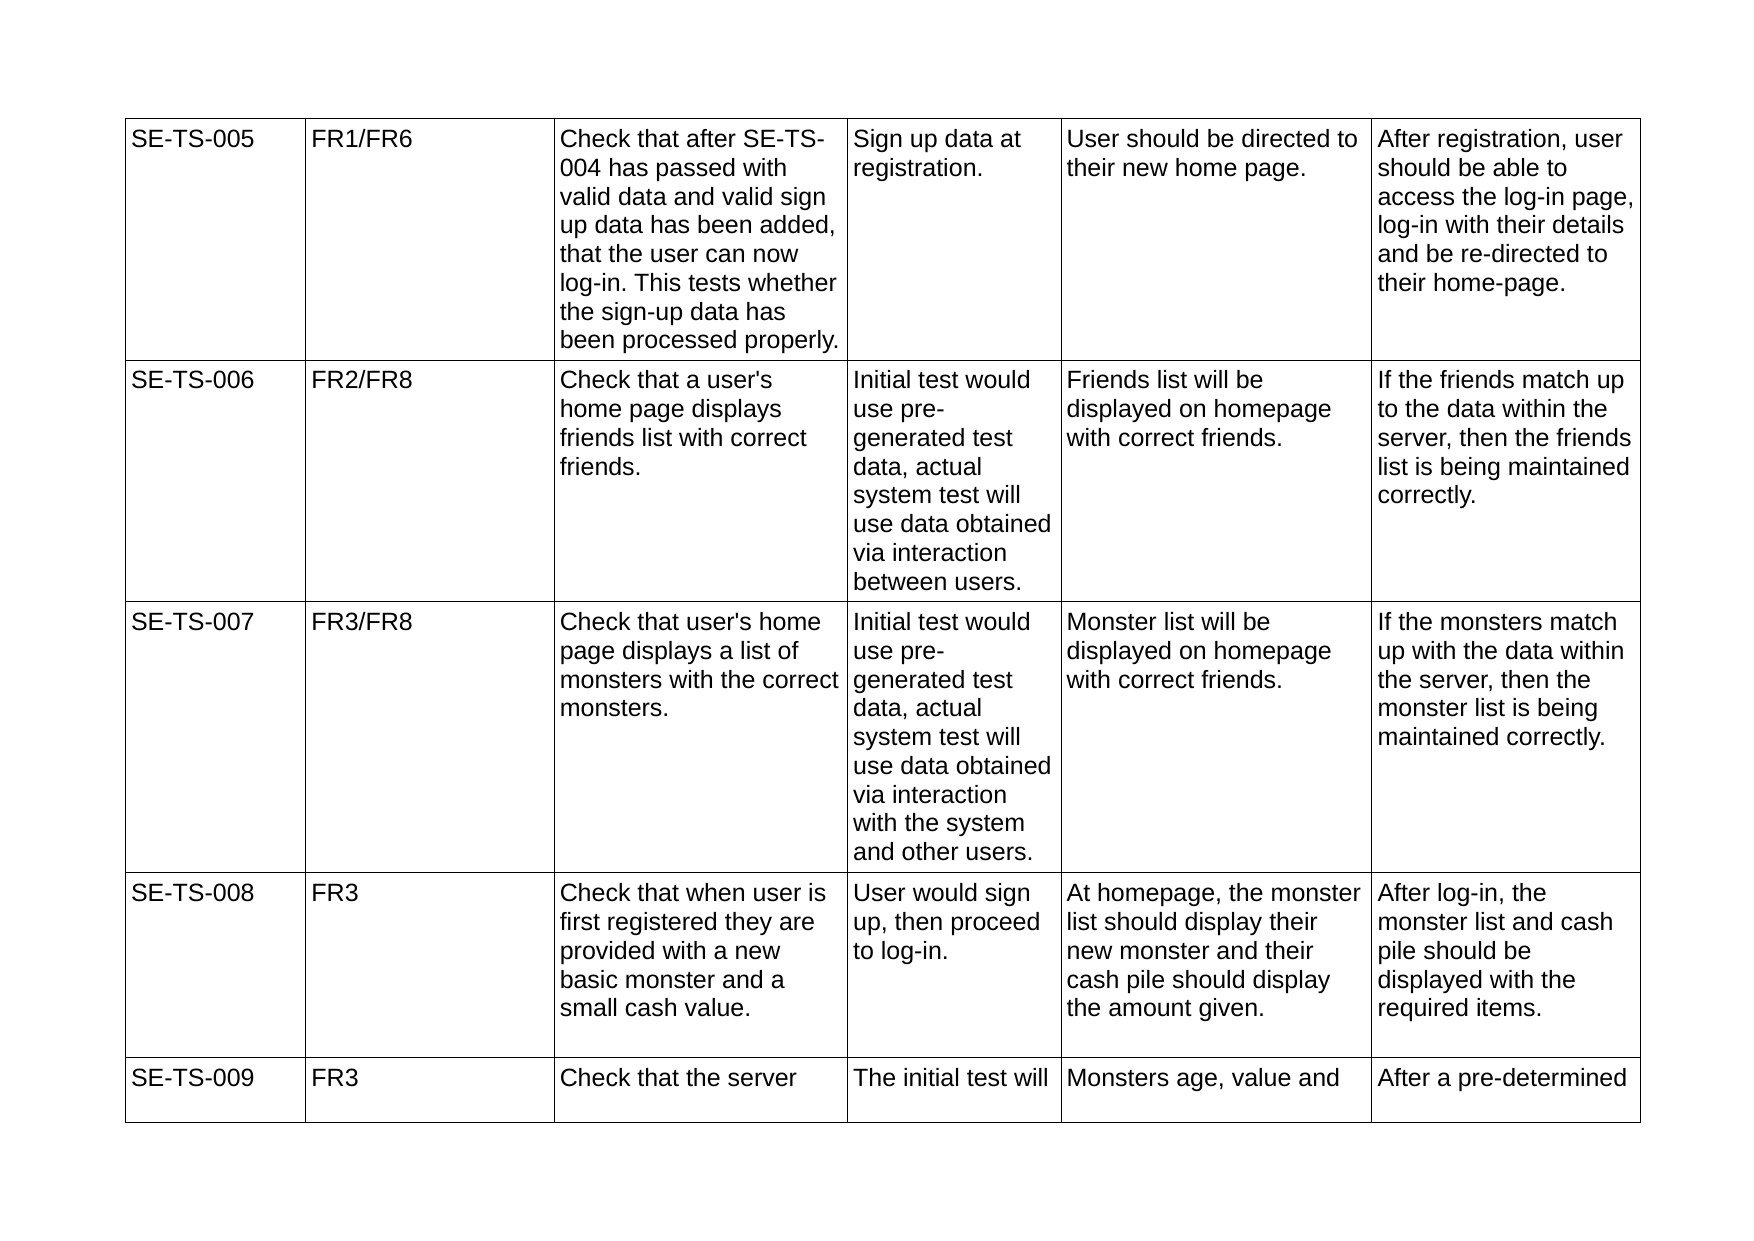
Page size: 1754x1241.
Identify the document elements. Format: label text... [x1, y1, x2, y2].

table_cell Check that user's home page displays a list of monsters with the correct monsters. [555, 602, 847, 872]
table_cell FR2/FR8 [306, 361, 554, 601]
table_cell Check that the server [555, 1058, 847, 1122]
table_cell FR3 [306, 1058, 554, 1122]
table_cell Initial test would use pre-generated test data, actual system test will use data obtained via interaction between users. [848, 361, 1061, 601]
table_cell Friends list will be displayed on homepage with correct friends. [1062, 361, 1371, 601]
table_cell After registration, user should be able to access the log-in page, log-in with their details and be re-directed to their home-page. [1372, 119, 1640, 360]
table_cell The initial test will [848, 1058, 1061, 1122]
table_cell If the monsters match up with the data within the server, then the monster list is being maintained correctly. [1372, 602, 1640, 872]
table_cell SE-TS-005 [126, 119, 305, 360]
table_cell FR3/FR8 [306, 602, 554, 872]
table_cell SE-TS-006 [126, 361, 305, 601]
table_cell After log-in, the monster list and cash pile should be displayed with the required items. [1372, 873, 1640, 1057]
table_cell Monsters age, value and [1062, 1058, 1371, 1122]
table_cell User should be directed to their new home page. [1062, 119, 1371, 360]
table_cell Check that when user is first registered they are provided with a new basic monster and a small cash value. [555, 873, 847, 1057]
table_cell SE-TS-009 [126, 1058, 305, 1122]
table_cell After a pre-determined [1372, 1058, 1640, 1122]
table_cell Sign up data at registration. [848, 119, 1061, 360]
table_cell If the friends match up to the data within the server, then the friends list is being maintained correctly. [1372, 361, 1640, 601]
table_cell User would sign up, then proceed to log-in. [848, 873, 1061, 1057]
table_cell FR3 [306, 873, 554, 1057]
table_cell Initial test would use pre-generated test data, actual system test will use data obtained via interaction with the system and other users. [848, 602, 1061, 872]
table_cell SE-TS-007 [126, 602, 305, 872]
table_cell Check that after SE-TS-004 has passed with valid data and valid sign up data has been added, that the user can now log-in. This tests whether the sign-up data has been processed properly. [555, 119, 847, 360]
table_cell Check that a user's home page displays friends list with correct friends. [555, 361, 847, 601]
table_cell Monster list will be displayed on homepage with correct friends. [1062, 602, 1371, 872]
table_cell FR1/FR6 [306, 119, 554, 360]
table_cell SE-TS-008 [126, 873, 305, 1057]
table_cell At homepage, the monster list should display their new monster and their cash pile should display the amount given. [1062, 873, 1371, 1057]
